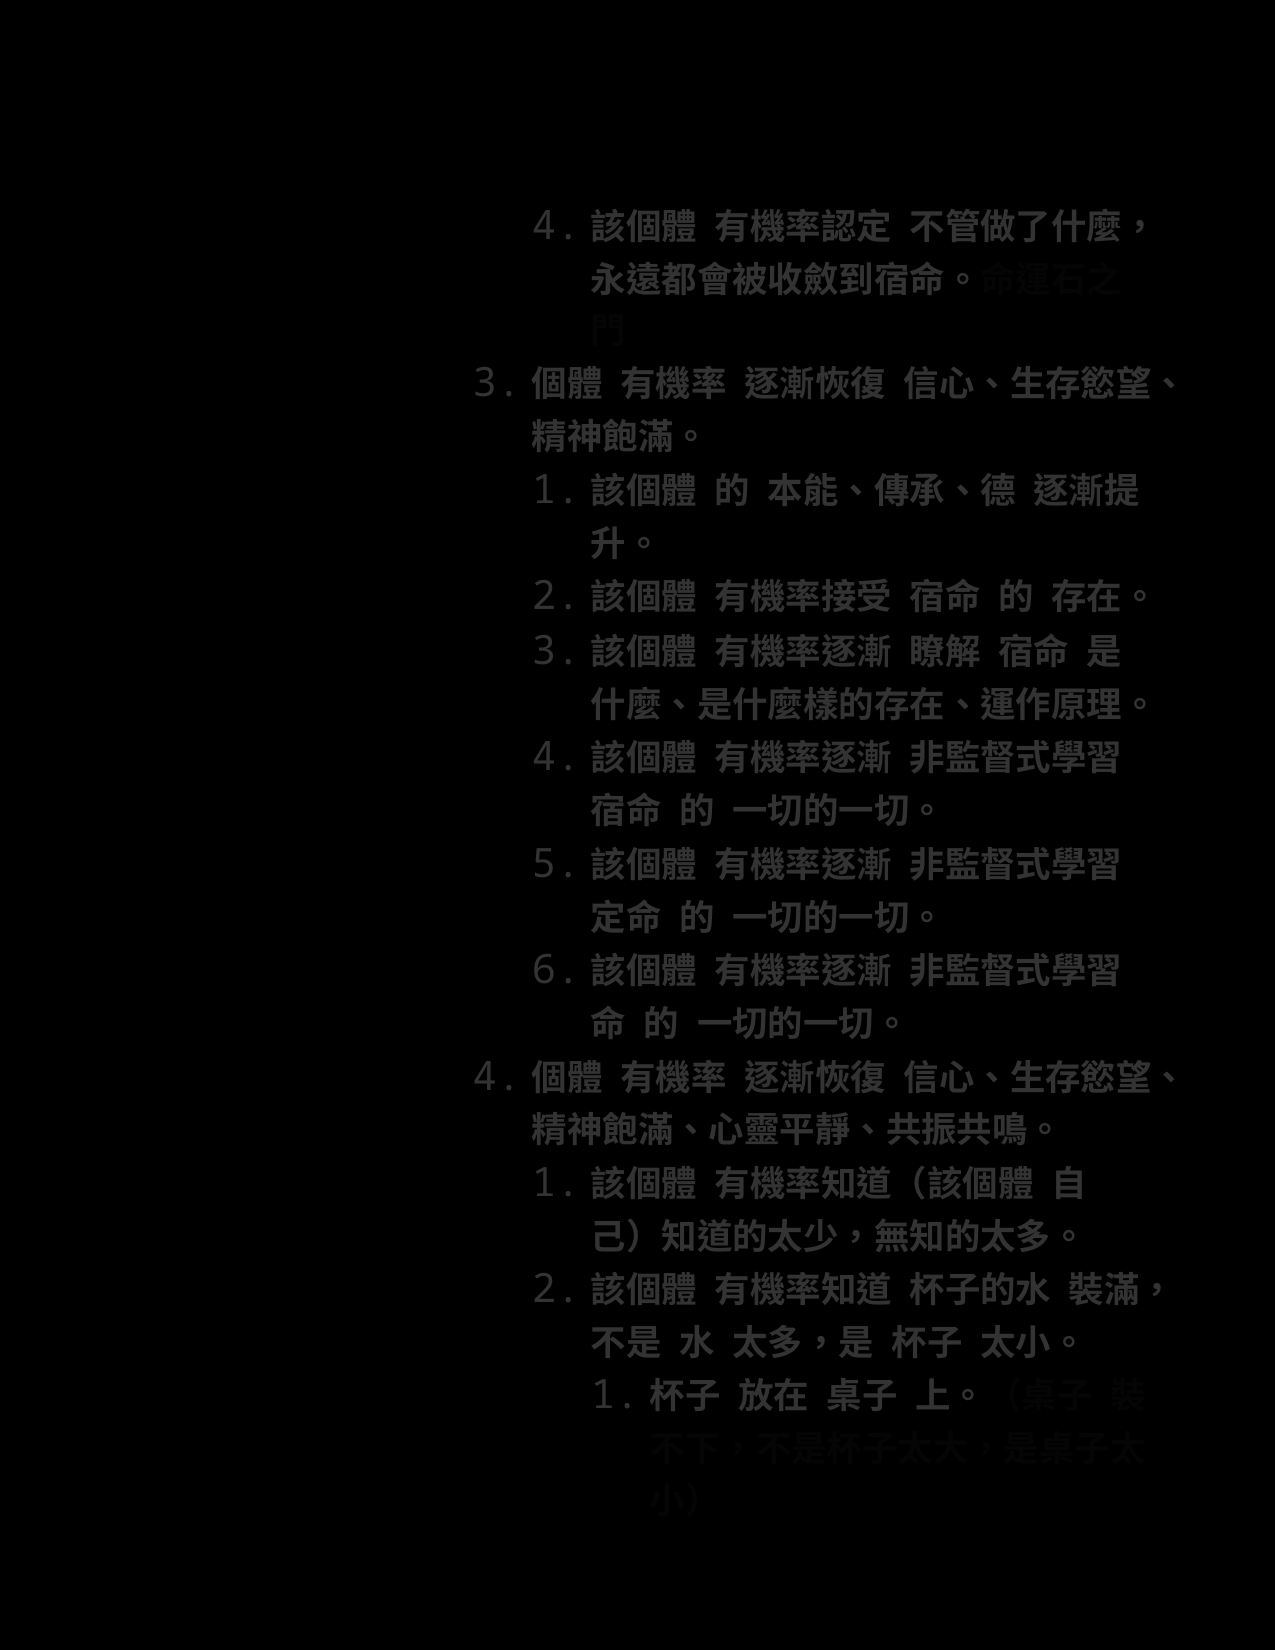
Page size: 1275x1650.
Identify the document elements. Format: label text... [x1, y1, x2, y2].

list 該個體 有機率認定 不管做了什麼，永遠都會被收斂到宿命。命運石之門 [532, 196, 1157, 353]
list 個體 有機率 逐漸恢復 信心、生存慾望、精神飽滿。 [472, 353, 1157, 460]
list 該個體 有機率逐漸 非監督式學習 宿命 的 一切的一切。 [532, 728, 1157, 834]
list 杯子 放在 桌子 上。（桌子 裝不下，不是杯子太大，是桌子太小） [591, 1366, 1157, 1523]
list 該個體 有機率逐漸 非監督式學習 命 的 一切的一切。 [532, 940, 1157, 1047]
list 該個體 有機率知道（該個體 自己）知道的太少，無知的太多。 [532, 1153, 1157, 1259]
list 該個體 有機率逐漸 瞭解 宿命 是什麼、是什麼樣的存在、運作原理。 [532, 621, 1157, 728]
list 該個體 的 本能、傳承、德 逐漸提升。 [532, 460, 1157, 566]
list 該個體 有機率接受 宿命 的 存在。 [532, 566, 1157, 621]
list 該個體 有機率逐漸 非監督式學習 定命 的 一切的一切。 [532, 834, 1157, 940]
list 個體 有機率 逐漸恢復 信心、生存慾望、精神飽滿、心靈平靜、共振共鳴。 [472, 1047, 1157, 1153]
list 該個體 有機率知道 杯子的水 裝滿，不是 水 太多，是 杯子 太小。 [532, 1259, 1157, 1366]
